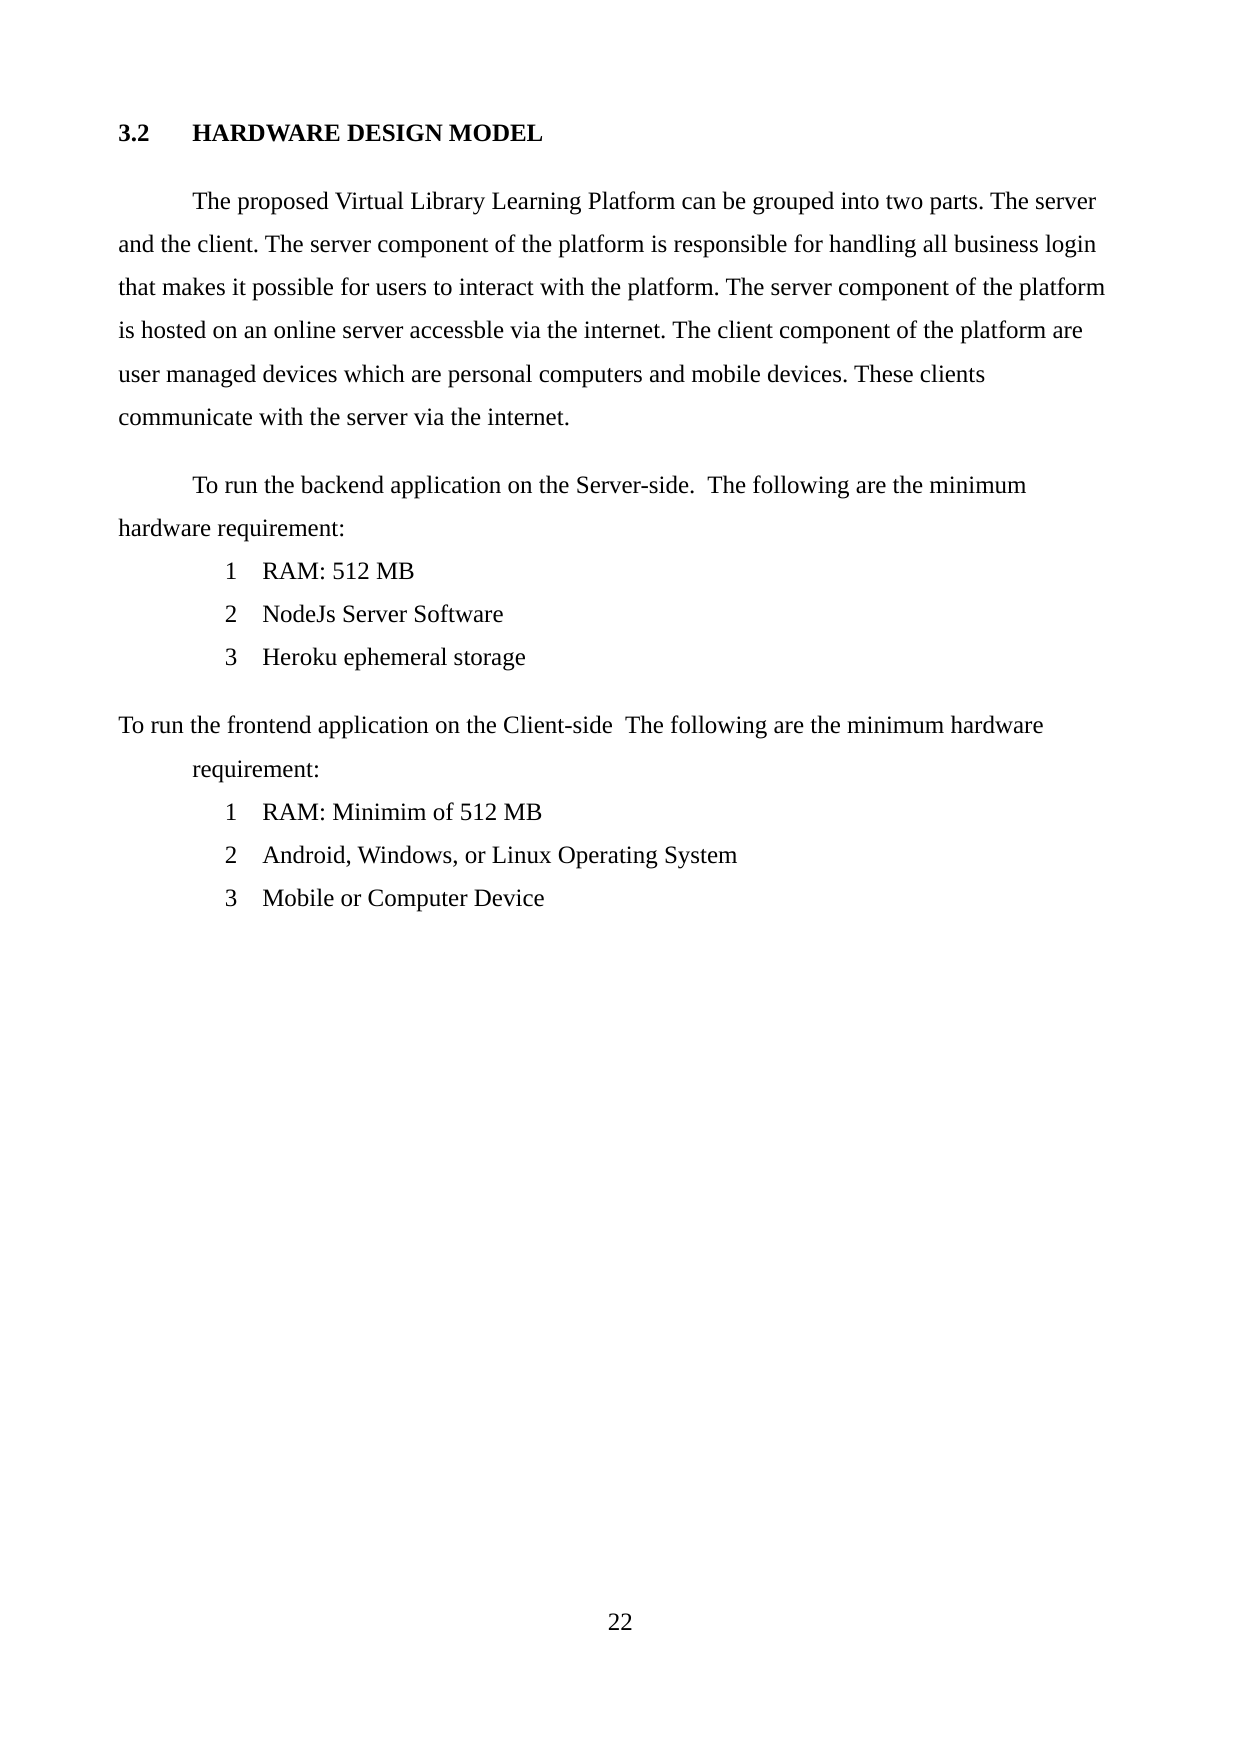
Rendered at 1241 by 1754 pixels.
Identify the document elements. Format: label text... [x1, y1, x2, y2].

list NodeJs Server Software [224, 599, 1122, 628]
text To run the frontend application on the Client-side The following are the minimum hardware requirement: [118, 711, 1122, 782]
list Heroku ephemeral storage [224, 642, 1122, 671]
text To run the backend application on the Server-side. The following are the minimum hardware requirement: [118, 470, 1122, 542]
text The proposed Virtual Library Learning Platform can be grouped into two parts. The server and the client. The server component of the platform is responsible for handling all business login that makes it possible for users to interact with the platform. The server component of the platform is hosted on an online server accessble via the internet. The client component of the platform are user managed devices which are personal computers and mobile devices. These clients communicate with the server via the internet. [118, 186, 1122, 431]
list Mobile or Computer Device [224, 883, 1122, 912]
list RAM: 512 MB [224, 556, 1122, 585]
list RAM: Minimim of 512 MB [224, 797, 1122, 826]
text 3.2 HARDWARE DESIGN MODEL [118, 118, 1122, 147]
list Android, Windows, or Linux Operating System [224, 840, 1122, 869]
